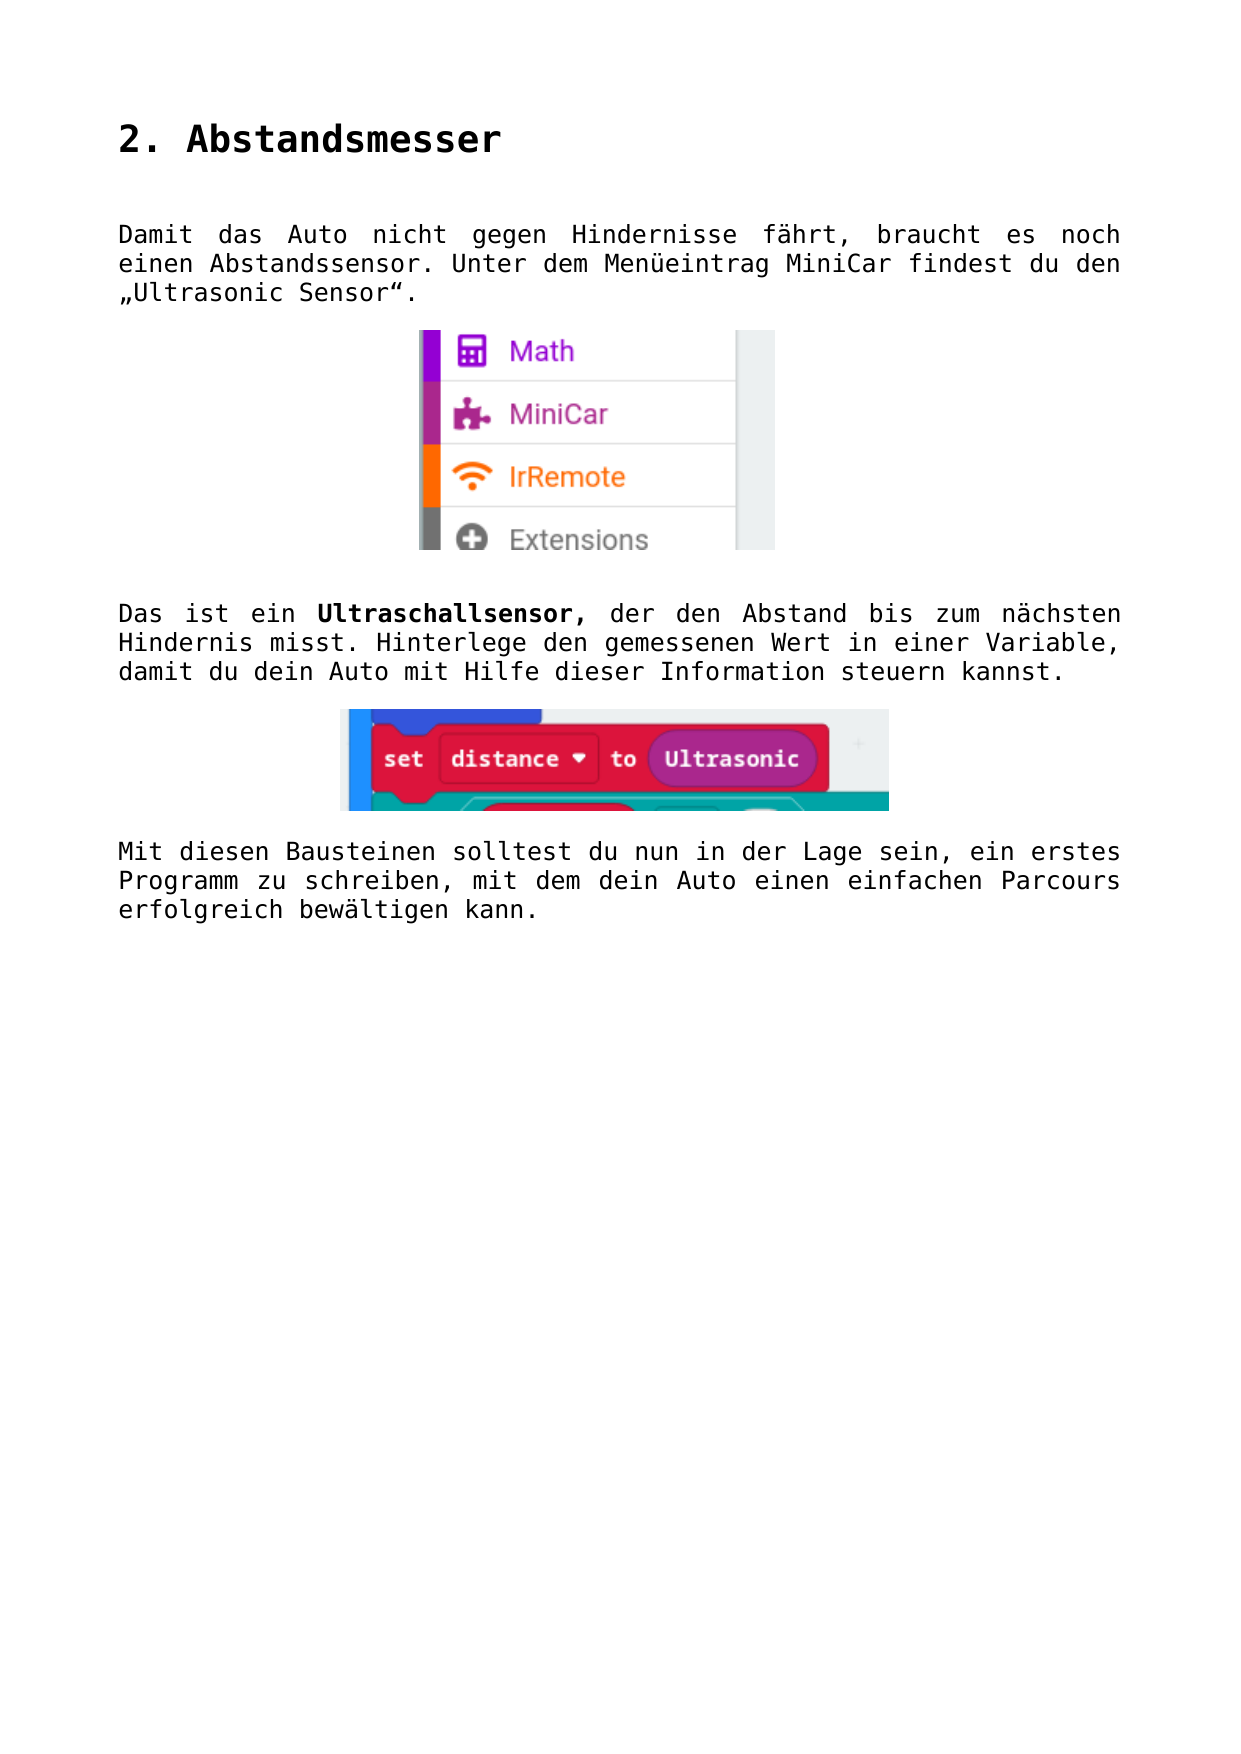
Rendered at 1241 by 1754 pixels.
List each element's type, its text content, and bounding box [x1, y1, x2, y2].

text 2. Abstandsmesser [118, 118, 1122, 162]
picture [419, 330, 775, 550]
picture [340, 709, 889, 811]
text Damit das Auto nicht gegen Hindernisse fährt, braucht es noch einen Abstandssensor. Unter dem Menüeintrag MiniCar findest du den „Ultrasonic Sensor“. [118, 220, 1122, 308]
text Das ist ein Ultraschallsensor, der den Abstand bis zum nächsten Hindernis misst. Hinterlege den gemessenen Wert in einer Variable, damit du dein Auto mit Hilfe dieser Information steuern kannst. [118, 599, 1122, 687]
text Mit diesen Bausteinen solltest du nun in der Lage sein, ein erstes Programm zu schreiben, mit dem dein Auto einen einfachen Parcours erfolgreich bewältigen kann. [118, 837, 1122, 925]
